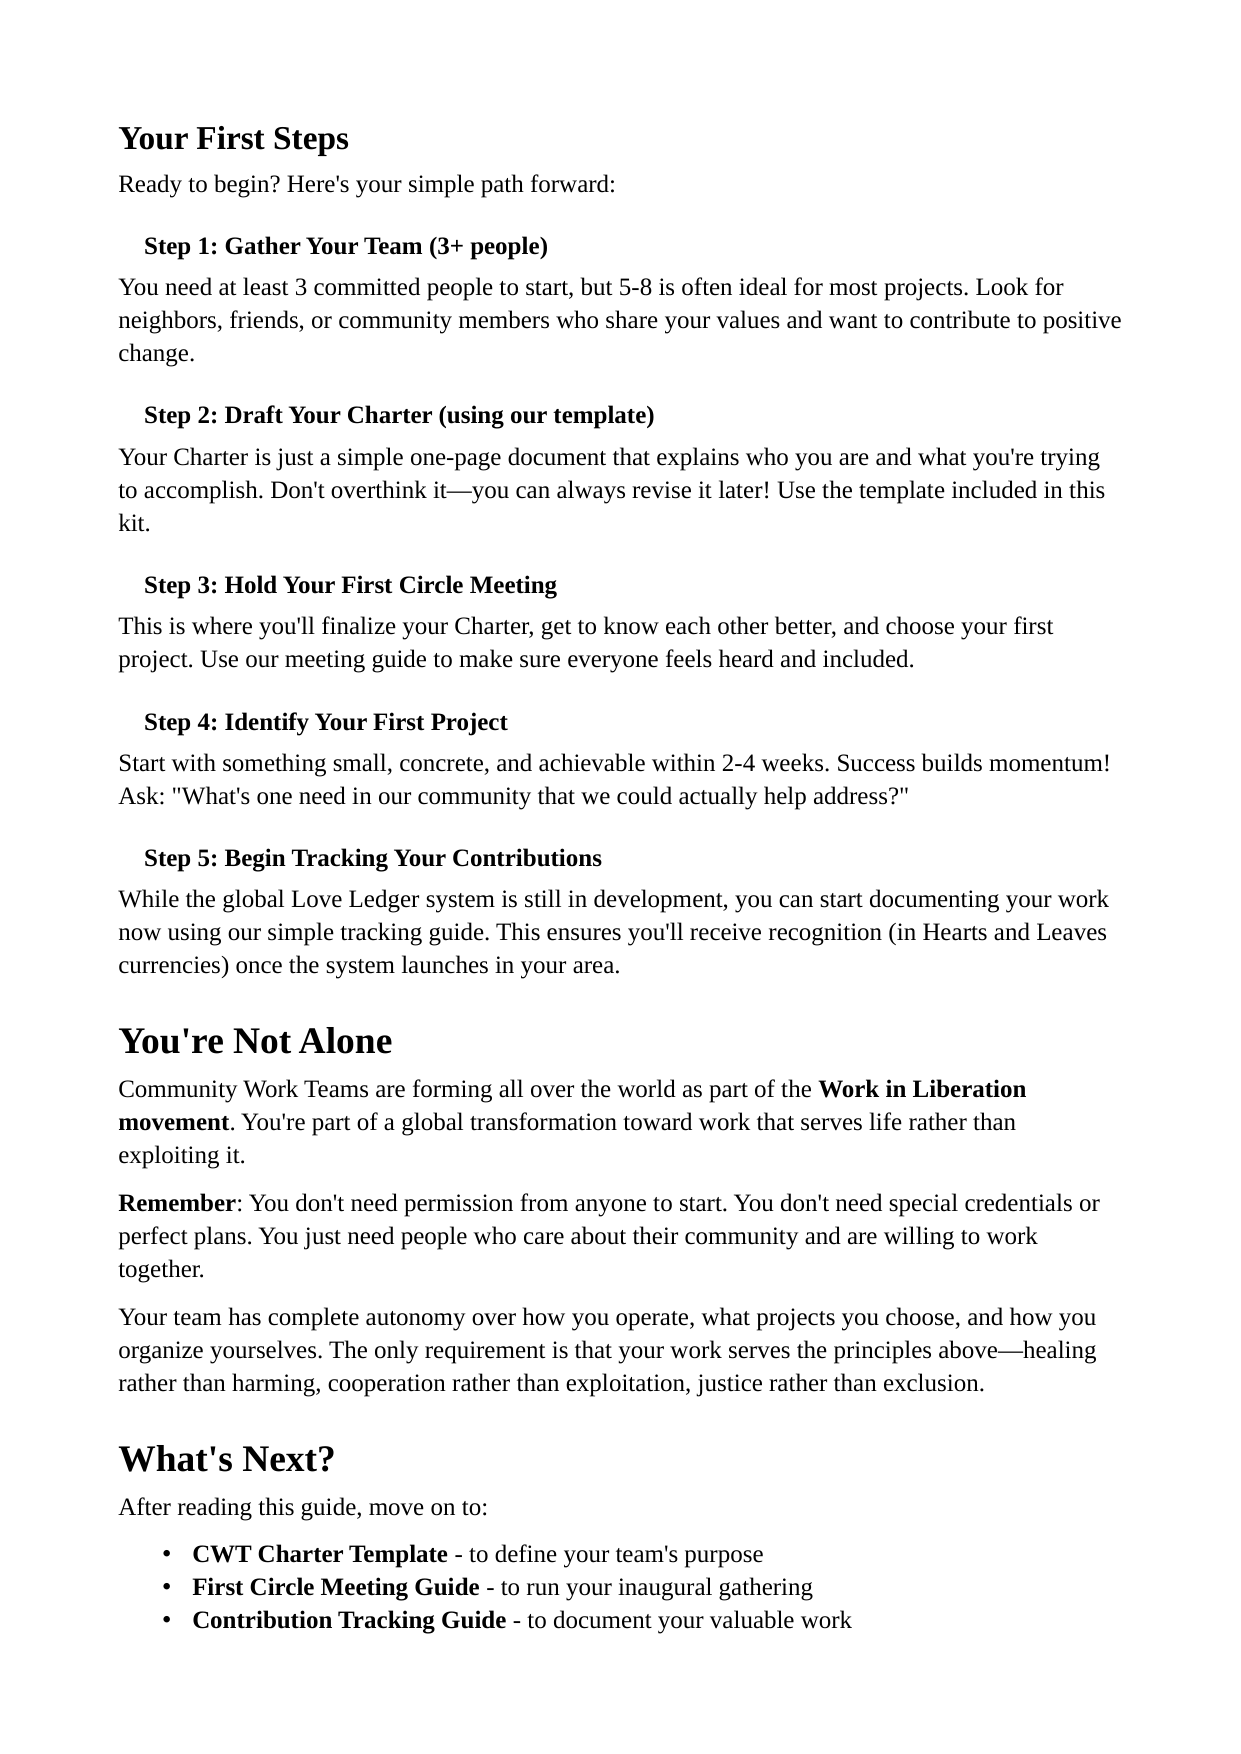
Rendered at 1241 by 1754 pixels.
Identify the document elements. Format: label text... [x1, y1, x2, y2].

text Your team has complete autonomy over how you operate, what projects you choose, and how you organize yourselves. The only requirement is that your work serves the principles above—healing rather than harming, cooperation rather than exploitation, justice rather than exclusion. [118, 1302, 1122, 1396]
subtitle ✅ Step 3: Hold Your First Circle Meeting [118, 570, 1122, 599]
subtitle ✅ Step 5: Begin Tracking Your Contributions [118, 843, 1122, 872]
subtitle Your First Steps [118, 118, 1122, 156]
list Contribution Tracking Guide - to document your valuable work [162, 1605, 1122, 1634]
subtitle What's Next? [118, 1436, 1122, 1479]
text Remember: You don't need permission from anyone to start. You don't need special credentials or perfect plans. You just need people who care about their community and are willing to work together. [118, 1188, 1122, 1283]
subtitle ✅ Step 4: Identify Your First Project [118, 707, 1122, 735]
subtitle You're Not Alone [118, 1019, 1122, 1062]
text While the global Love Ledger system is still in development, you can start documenting your work now using our simple tracking guide. This ensures you'll receive recognition (in Hearts and Leaves currencies) once the system launches in your area. [118, 884, 1122, 979]
text Ready to begin? Here's your simple path forward: [118, 169, 1122, 198]
text Your Charter is just a simple one-page document that explains who you are and what you're trying to accomplish. Don't overthink it—you can always revise it later! Use the template included in this kit. [118, 442, 1122, 537]
text Community Work Teams are forming all over the world as part of the Work in Liberation movement. You're part of a global transformation toward work that serves life rather than exploiting it. [118, 1074, 1122, 1169]
list CWT Charter Template - to define your team's purpose [162, 1539, 1122, 1568]
text You need at least 3 committed people to start, but 5-8 is often ideal for most projects. Look for neighbors, friends, or community members who share your values and want to contribute to positive change. [118, 272, 1122, 367]
text This is where you'll finalize your Charter, get to know each other better, and choose your first project. Use our meeting guide to make sure everyone feels heard and included. [118, 611, 1122, 673]
text Start with something small, concrete, and achievable within 2-4 weeks. Success builds momentum! Ask: "What's one need in our community that we could actually help address?" [118, 748, 1122, 809]
subtitle ✅ Step 1: Gather Your Team (3+ people) [118, 231, 1122, 260]
subtitle ✅ Step 2: Draft Your Charter (using our template) [118, 401, 1122, 429]
list First Circle Meeting Guide - to run your inaugural gathering [162, 1572, 1122, 1601]
text After reading this guide, move on to: [118, 1492, 1122, 1521]
